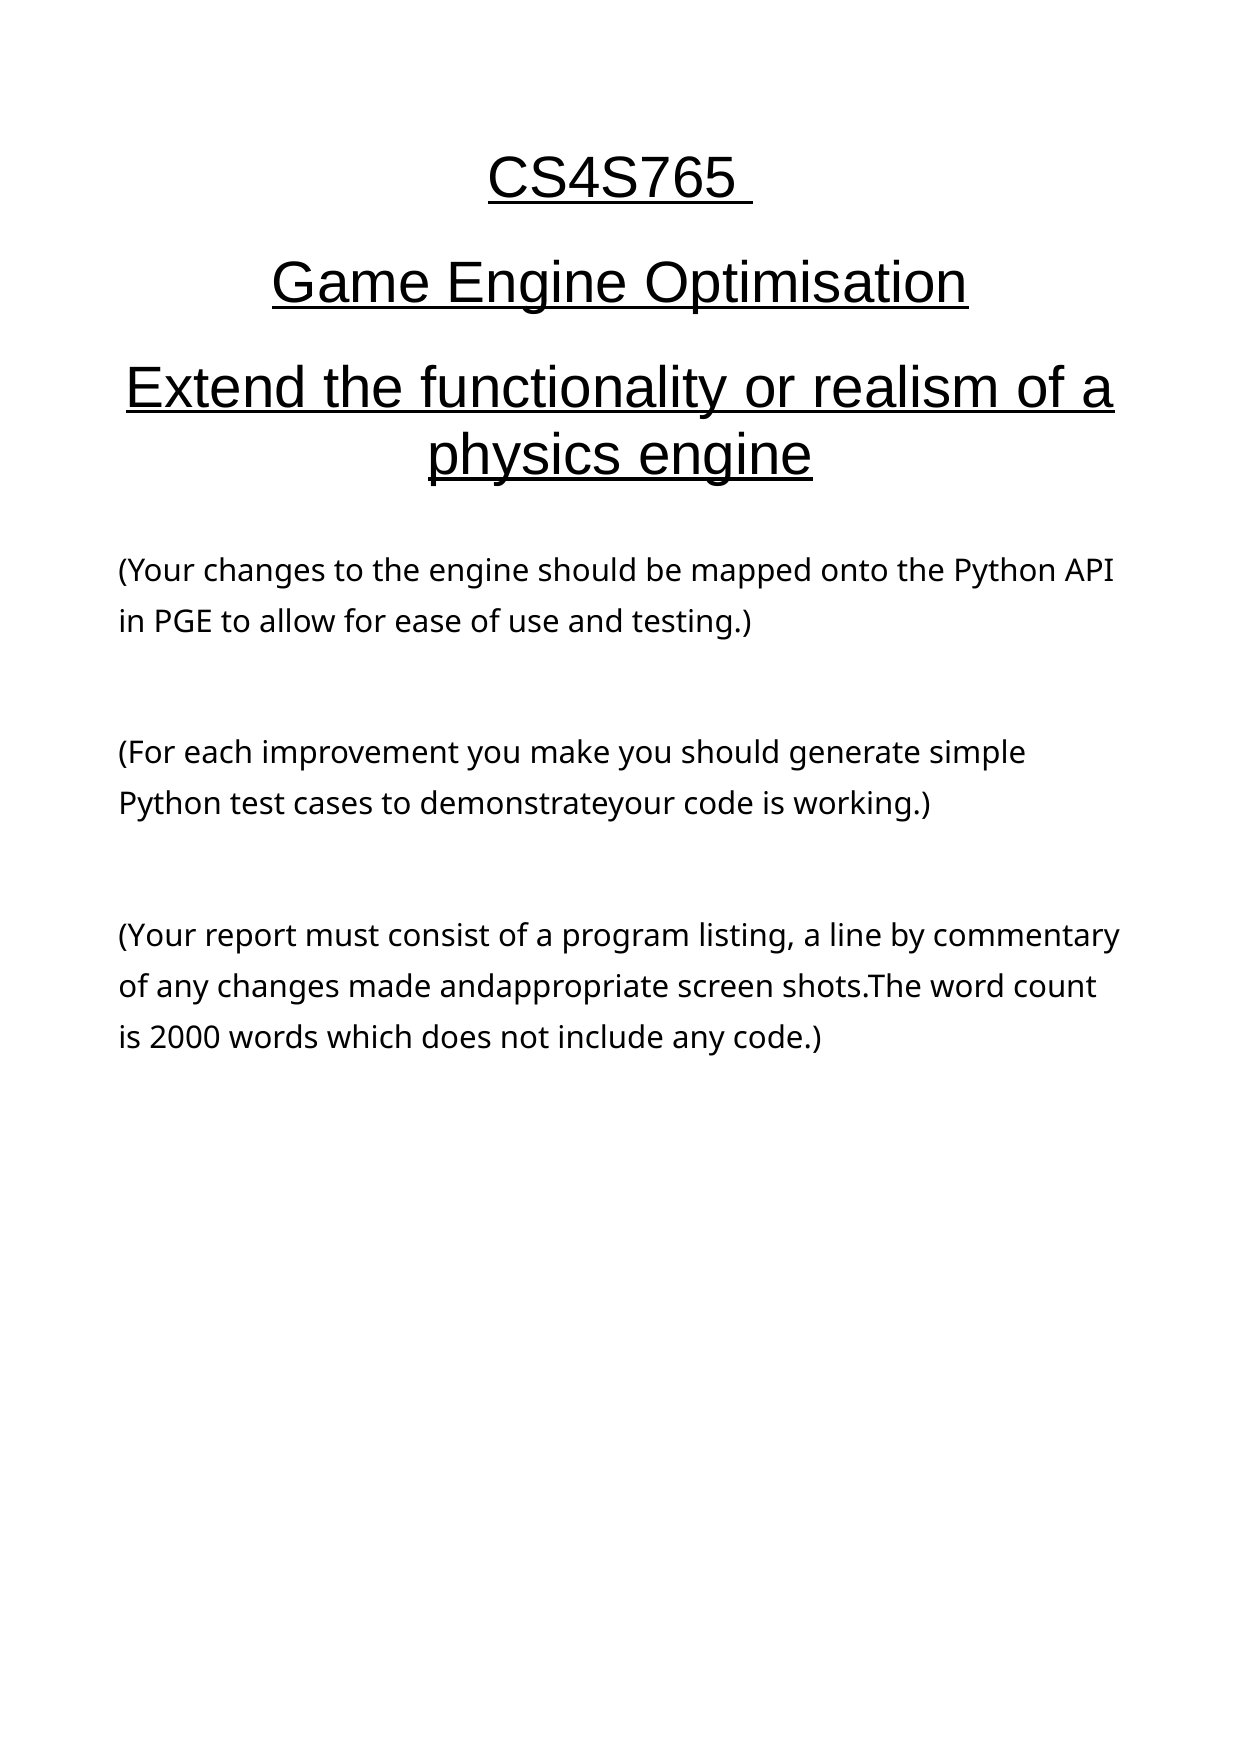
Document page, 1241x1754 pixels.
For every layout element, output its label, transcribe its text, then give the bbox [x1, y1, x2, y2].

text (Your changes to the engine should be mapped onto the Python API in PGE to allow for ease of use and testing.) [118, 548, 1122, 642]
title Extend the functionality or realism of a physics engine [118, 352, 1122, 486]
title Game Engine Optimisation [118, 248, 1122, 315]
text (For each improvement you make you should generate simple Python test cases to demonstrateyour code is working.) [118, 730, 1122, 824]
title CS4S765 [118, 143, 1122, 210]
text (Your report must consist of a program listing, a line by commentary of any changes made andappropriate screen shots.The word count is 2000 words which does not include any code.) [118, 913, 1122, 1057]
